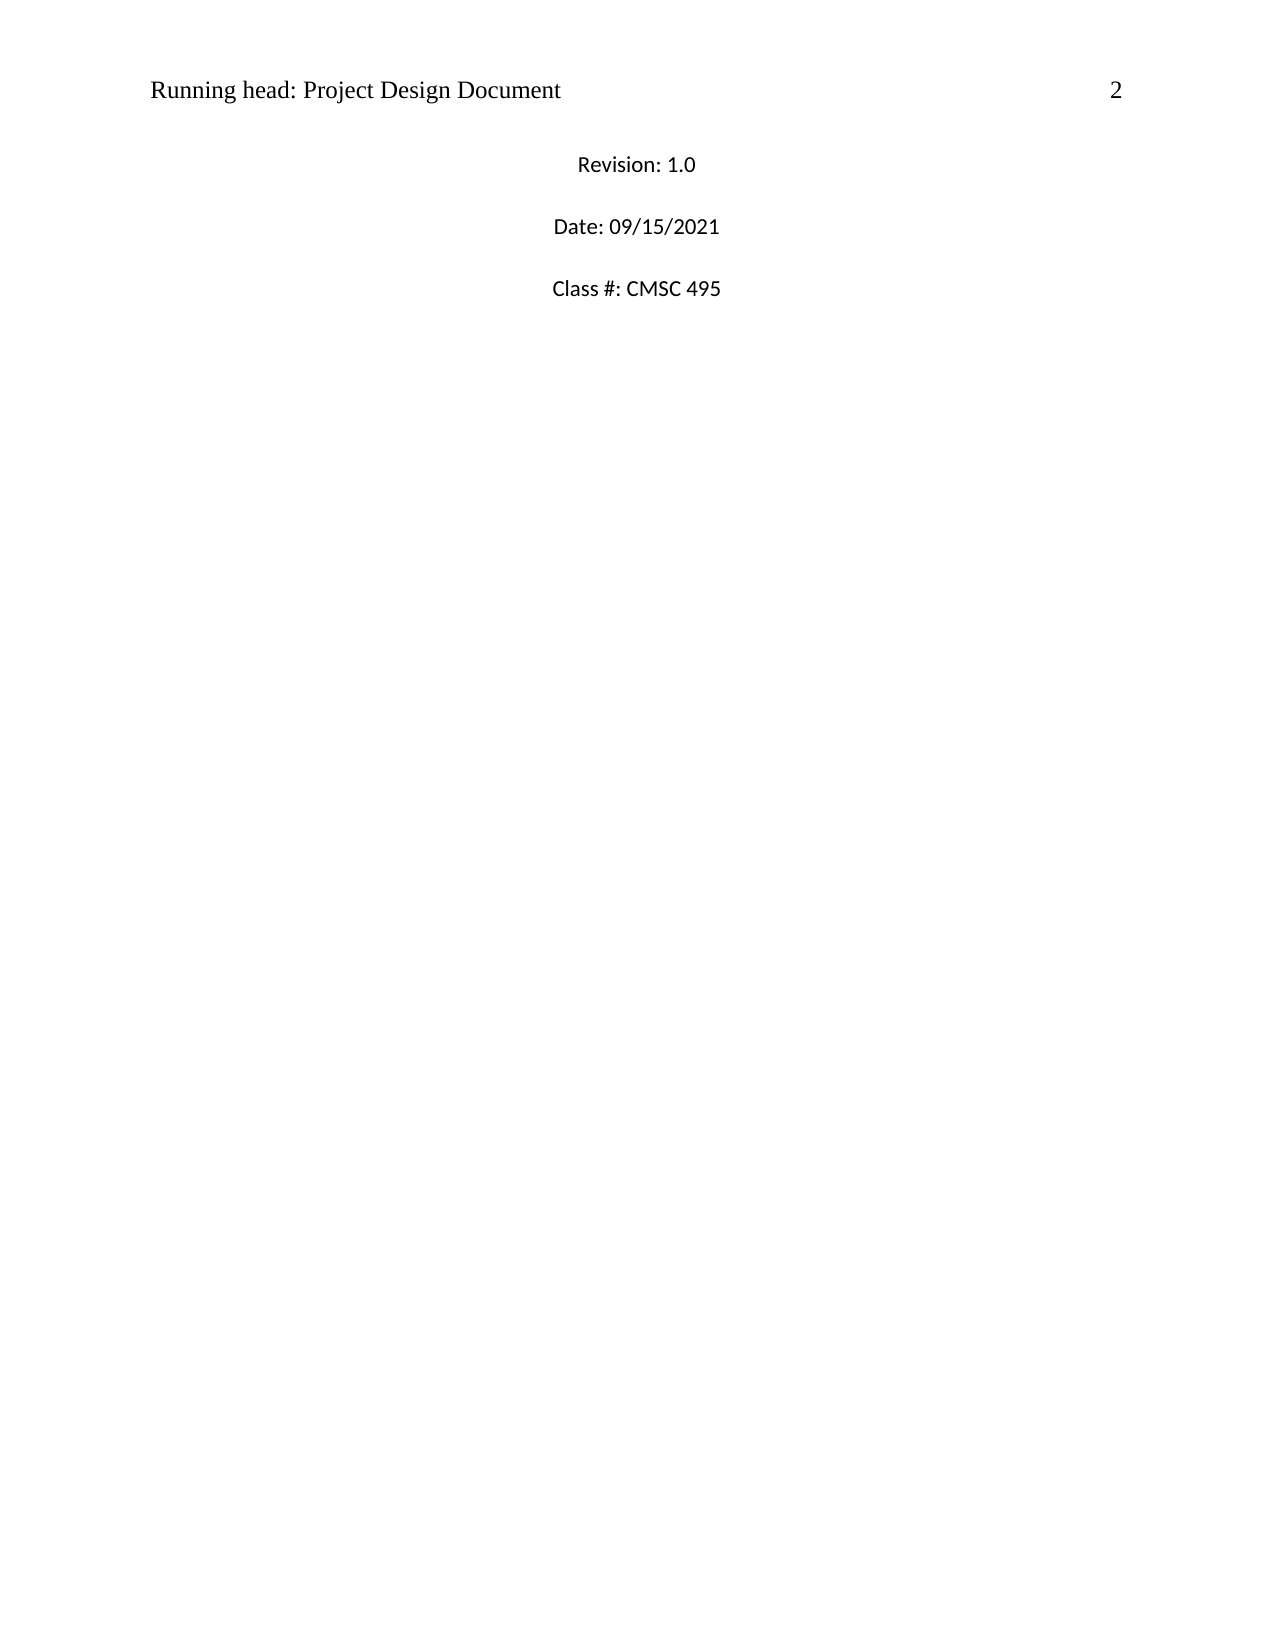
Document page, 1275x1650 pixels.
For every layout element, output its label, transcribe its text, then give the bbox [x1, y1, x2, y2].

text Class #: CMSC 495 [151, 274, 1122, 302]
text Revision: 1.0 [151, 150, 1122, 178]
text Date: 09/15/2021 [151, 212, 1122, 240]
